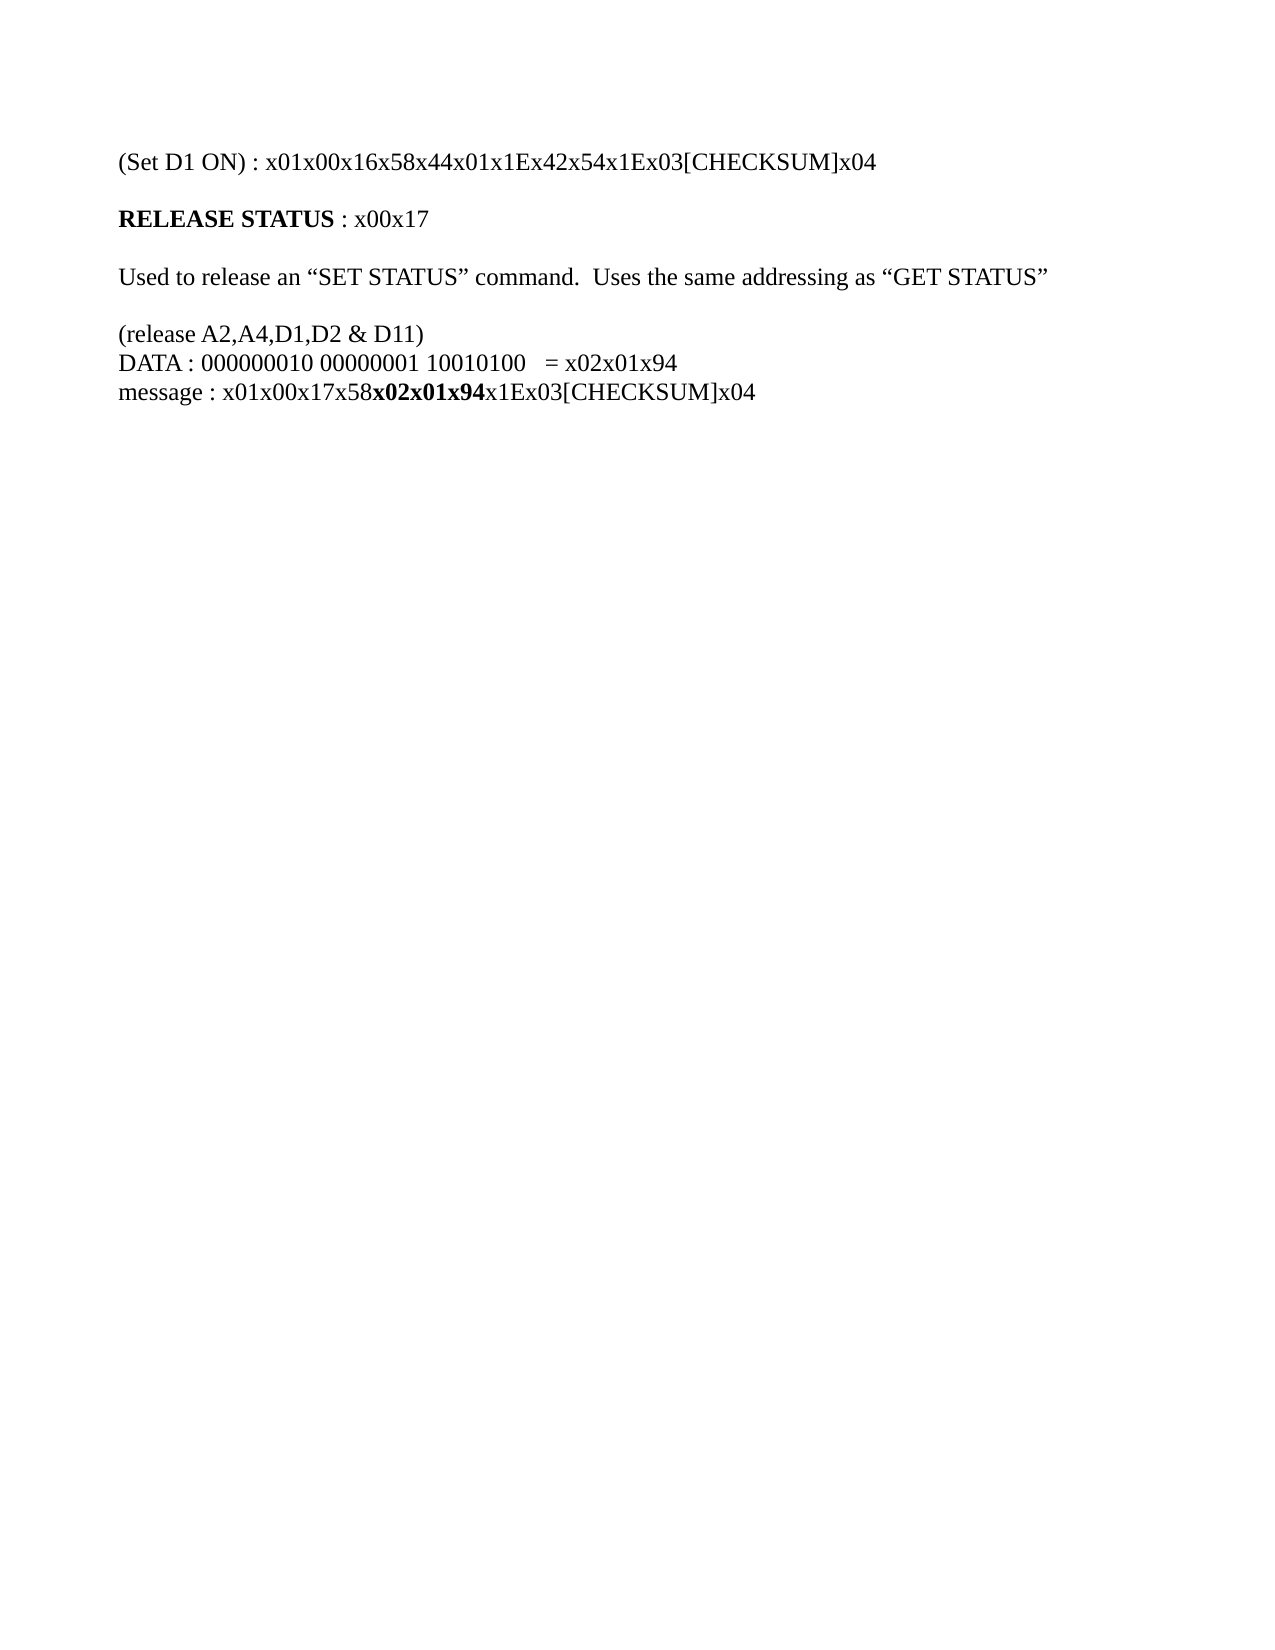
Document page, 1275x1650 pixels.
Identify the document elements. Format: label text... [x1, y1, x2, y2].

text Used to release an “SET STATUS” command. Uses the same addressing as “GET STATUS” [118, 262, 1157, 291]
text (Set D1 ON) : x01x00x16x58x44x01x1Ex42x54x1Ex03[CHECKSUM]x04 [118, 147, 1157, 176]
text message : x01x00x17x58x02x01x94x1Ex03[CHECKSUM]x04 [118, 377, 1157, 406]
text DATA : 000000010 00000001 10010100 = x02x01x94 [118, 348, 1157, 377]
text (release A2,A4,D1,D2 & D11) [118, 319, 1157, 348]
text RELEASE STATUS : x00x17 [118, 204, 1157, 233]
